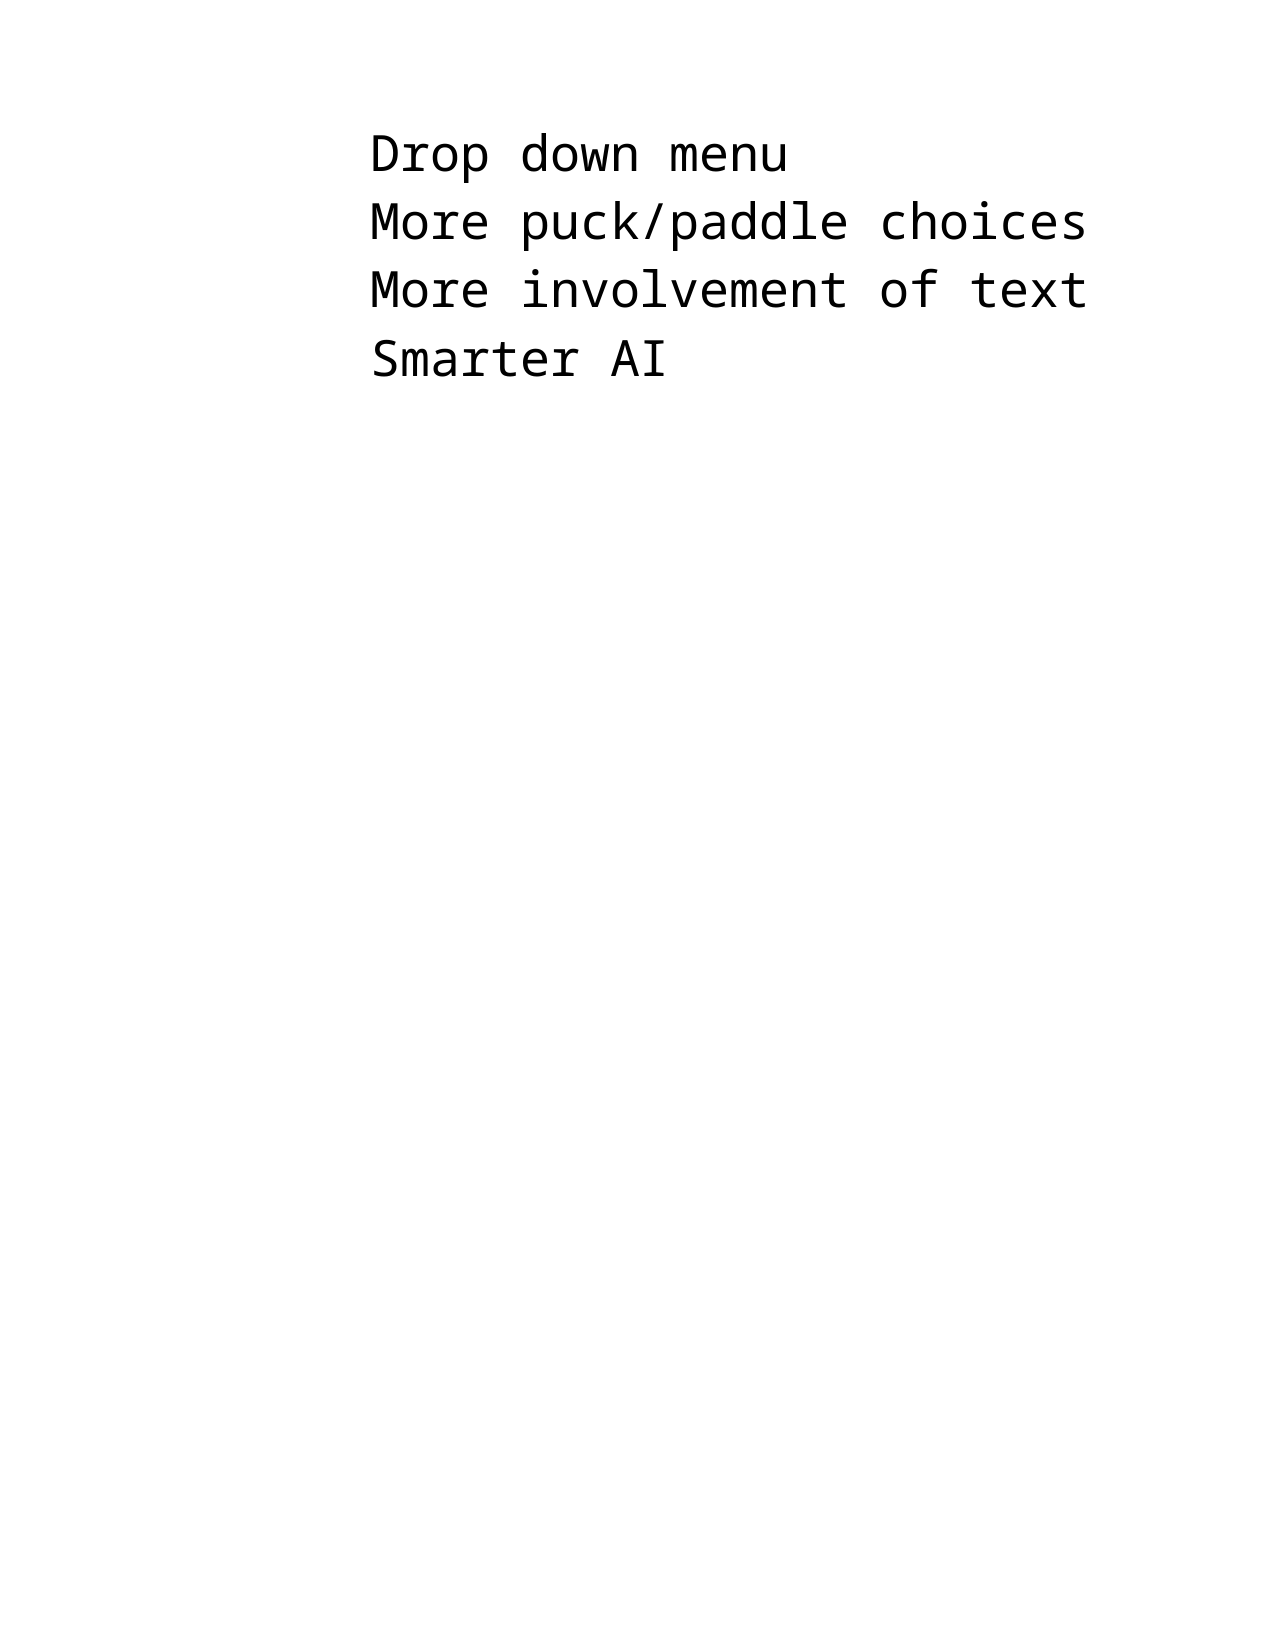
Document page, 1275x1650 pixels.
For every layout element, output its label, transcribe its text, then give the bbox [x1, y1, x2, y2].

text More involvement of text [118, 254, 1157, 322]
text Drop down menu [118, 118, 1157, 186]
text Smarter AI [118, 322, 1157, 391]
text More puck/paddle choices [118, 186, 1157, 254]
